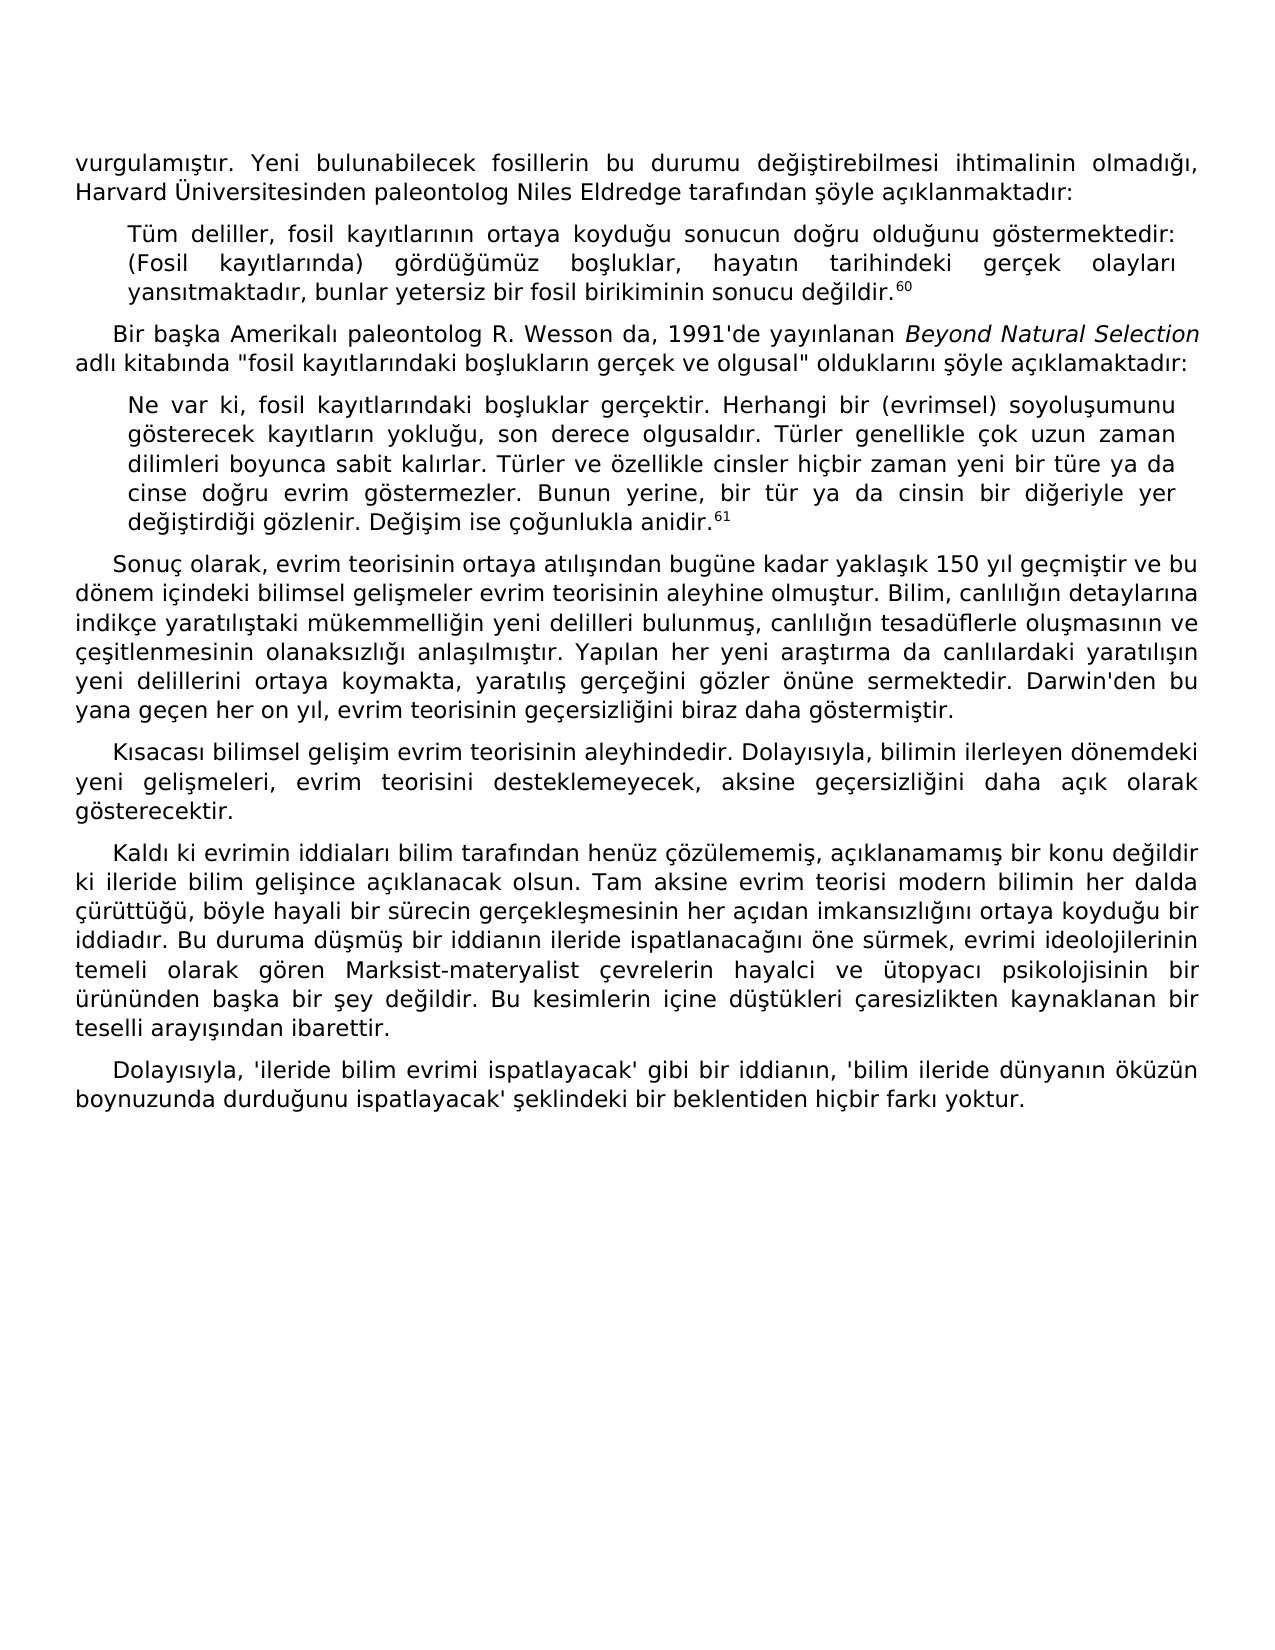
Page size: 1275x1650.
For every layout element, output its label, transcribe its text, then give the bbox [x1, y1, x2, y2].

text vurgulamıştır. Yeni bulunabilecek fosillerin bu durumu değiştirebilmesi ihtimalinin olmadığı, Harvard Üniversitesinden paleontolog Niles Eldredge tarafından şöyle açıklanmaktadır: [75, 150, 1200, 206]
text Kaldı ki evrimin iddiaları bilim tarafından henüz çözülememiş, açıklanamamış bir konu değildir ki ileride bilim gelişince açıklanacak olsun. Tam aksine evrim teorisi modern bilimin her dalda çürüttüğü, böyle hayali bir sürecin gerçekleşmesinin her açıdan imkansızlığını ortaya koyduğu bir iddiadır. Bu duruma düşmüş bir iddianın ileride ispatlanacağını öne sürmek, evrimi ideolojilerinin temeli olarak gören Marksist-materyalist çevrelerin hayalci ve ütopyacı psikolojisinin bir ürününden başka bir şey değildir. Bu kesimlerin içine düştükleri çaresizlikten kaynaklanan bir teselli arayışından ibarettir. [75, 840, 1200, 1042]
text Kısacası bilimsel gelişim evrim teorisinin aleyhindedir. Dolayısıyla, bilimin ilerleyen dönemdeki yeni gelişmeleri, evrim teorisini desteklemeyecek, aksine geçersizliğini daha açık olarak gösterecektir. [75, 739, 1200, 824]
text Dolayısıyla, 'ileride bilim evrimi ispatlayacak' gibi bir iddianın, 'bilim ileride dünyanın öküzün boynuzunda durduğunu ispatlayacak' şeklindeki bir beklentiden hiçbir farkı yoktur. [75, 1057, 1200, 1113]
text Tüm deliller, fosil kayıtlarının ortaya koyduğu sonucun doğru olduğunu göstermektedir: (Fosil kayıtlarında) gördüğümüz boşluklar, hayatın tarihindeki gerçek olayları yansıtmaktadır, bunlar yetersiz bir fosil birikiminin sonucu değildir.60 [127, 221, 1177, 306]
text Bir başka Amerikalı paleontolog R. Wesson da, 1991'de yayınlanan Beyond Natural Selection adlı kitabında "fosil kayıtlarındaki boşlukların gerçek ve olgusal" olduklarını şöyle açıklamaktadır: [75, 321, 1200, 377]
text Ne var ki, fosil kayıtlarındaki boşluklar gerçektir. Herhangi bir (evrimsel) soyoluşumunu gösterecek kayıtların yokluğu, son derece olgusaldır. Türler genellikle çok uzun zaman dilimleri boyunca sabit kalırlar. Türler ve özellikle cinsler hiçbir zaman yeni bir türe ya da cinse doğru evrim göstermezler. Bunun yerine, bir tür ya da cinsin bir diğeriyle yer değiştirdiği gözlenir. Değişim ise çoğunlukla anidir.61 [127, 392, 1177, 536]
text Sonuç olarak, evrim teorisinin ortaya atılışından bugüne kadar yaklaşık 150 yıl geçmiştir ve bu dönem içindeki bilimsel gelişmeler evrim teorisinin aleyhine olmuştur. Bilim, canlılığın detaylarına indikçe yaratılıştaki mükemmelliğin yeni delilleri bulunmuş, canlılığın tesadüflerle oluşmasının ve çeşitlenmesinin olanaksızlığı anlaşılmıştır. Yapılan her yeni araştırma da canlılardaki yaratılışın yeni delillerini ortaya koymakta, yaratılış gerçeğini gözler önüne sermektedir. Darwin'den bu yana geçen her on yıl, evrim teorisinin geçersizliğini biraz daha göstermiştir. [75, 551, 1200, 724]
